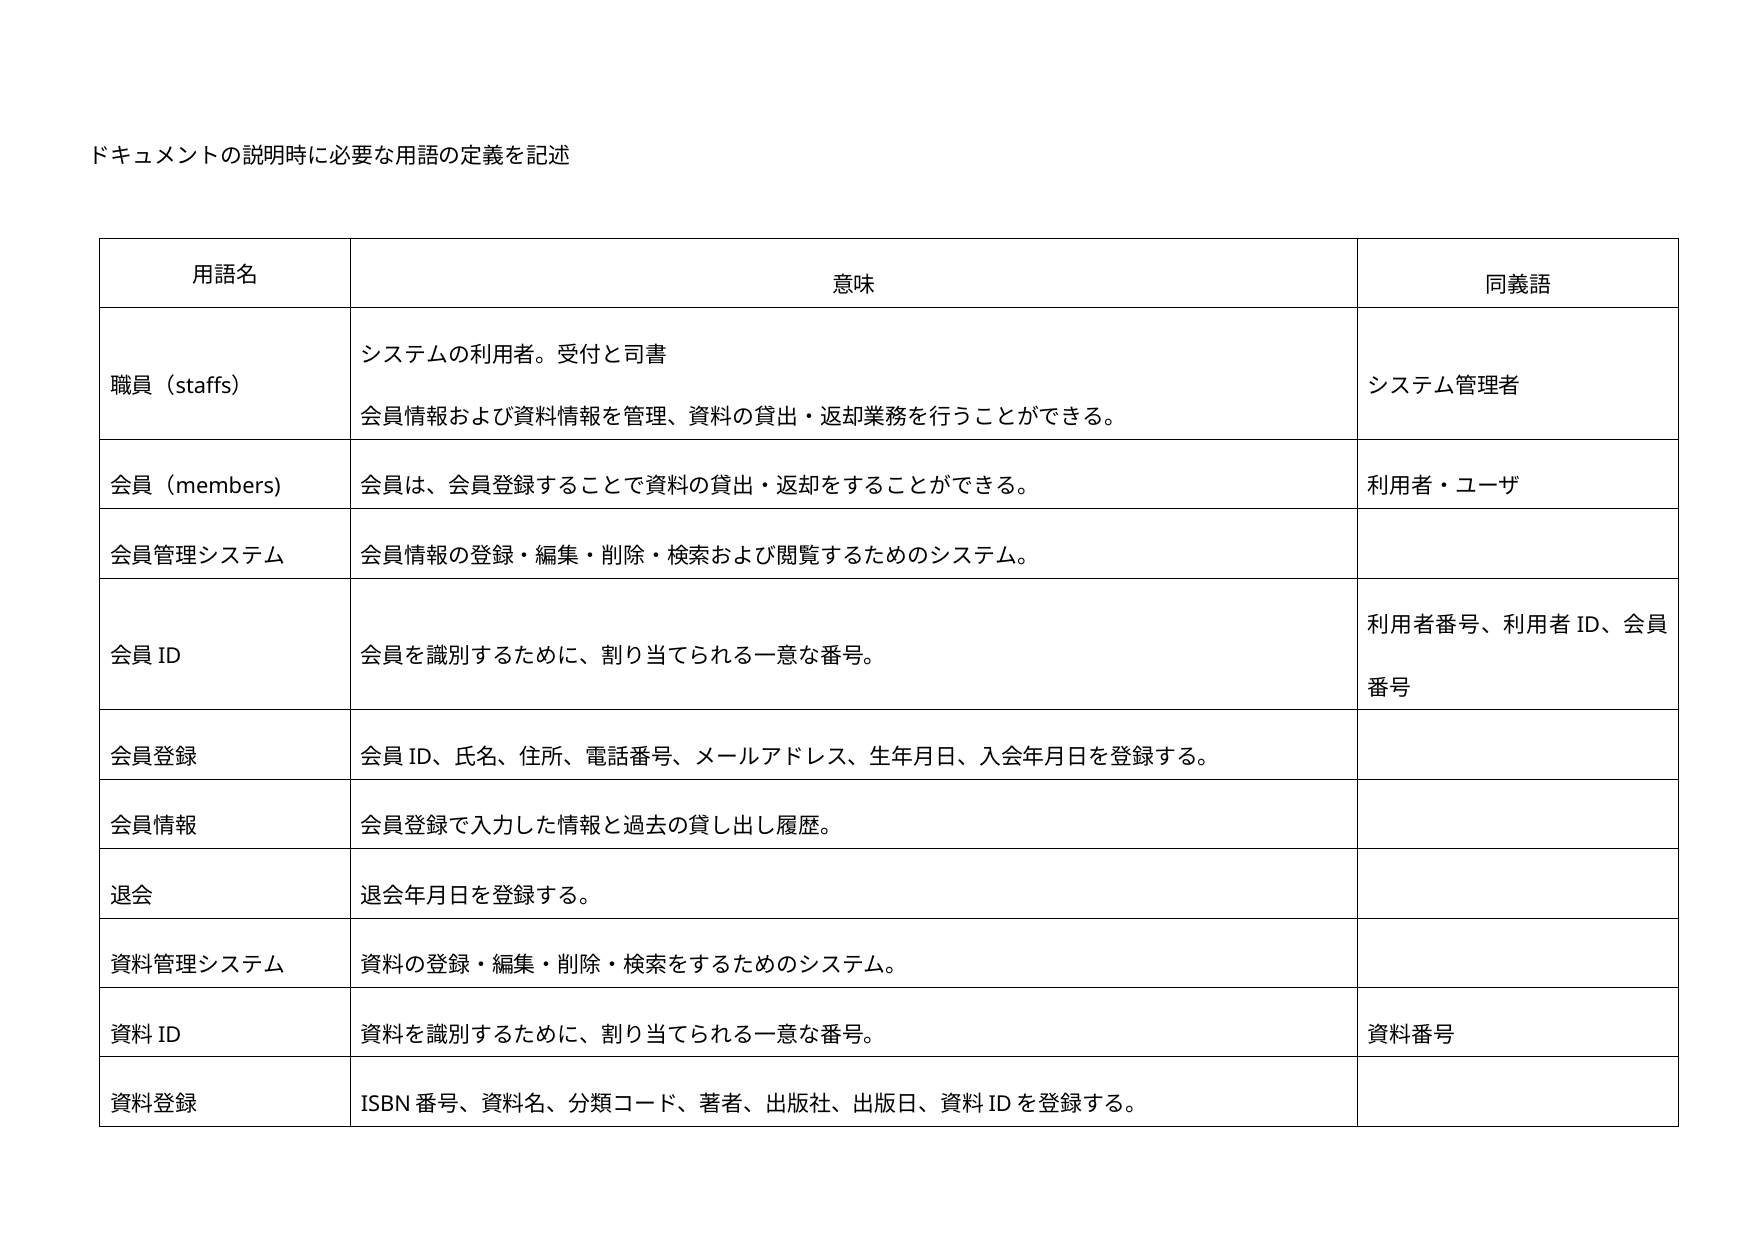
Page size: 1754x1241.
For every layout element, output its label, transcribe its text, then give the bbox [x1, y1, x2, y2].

table_cell [1358, 849, 1678, 917]
table_cell [1358, 919, 1678, 987]
table_cell システムの利用者。受付と司書 会員情報および資料情報を管理、資料の貸出・返却業務を行うことができる。 [351, 308, 1357, 439]
table_header 同義語 [1358, 239, 1678, 307]
table_cell 会員登録で入力した情報と過去の貸し出し履歴。 [351, 780, 1357, 848]
table_cell 会員情報の登録・編集・削除・検索および閲覧するためのシステム。 [351, 509, 1357, 577]
table_cell 資料を識別するために、割り当てられる一意な番号。 [351, 988, 1357, 1056]
table_cell [1358, 509, 1678, 577]
table_cell 退会 [100, 849, 350, 917]
table_cell [1358, 780, 1678, 848]
table_cell 資料番号 [1358, 988, 1678, 1056]
table_header 意味 [351, 239, 1357, 307]
table_cell 会員登録 [100, 710, 350, 779]
table_cell 利用者・ユーザ [1358, 440, 1678, 508]
table_cell 会員情報 [100, 780, 350, 848]
table_cell 退会年月日を登録する。 [351, 849, 1357, 917]
table_cell 会員を識別するために、割り当てられる一意な番号。 [351, 579, 1357, 709]
table_cell 会員（members) [100, 440, 350, 508]
table_cell 会員管理システム [100, 509, 350, 577]
table_cell [1358, 1057, 1678, 1126]
table_cell ISBN番号、資料名、分類コード、著者、出版社、出版日、資料IDを登録する。 [351, 1057, 1357, 1126]
table_header 用語名 [100, 239, 350, 307]
table_cell システム管理者 [1358, 308, 1678, 439]
table_cell 会員ID [100, 579, 350, 709]
table_cell 資料の登録・編集・削除・検索をするためのシステム。 [351, 919, 1357, 987]
table_cell 会員ID、氏名、住所、電話番号、メールアドレス、生年月日、入会年月日を登録する。 [351, 710, 1357, 779]
table_cell 資料管理システム [100, 919, 350, 987]
text ドキュメントの説明時に必要な用語の定義を記述 [89, 112, 1665, 175]
table_cell 職員（staffs） [100, 308, 350, 439]
table_cell 資料登録 [100, 1057, 350, 1126]
table_cell [1358, 710, 1678, 779]
table_cell 資料ID [100, 988, 350, 1056]
table_cell 利用者番号、利用者ID、会員番号 [1358, 579, 1678, 709]
table_cell 会員は、会員登録することで資料の貸出・返却をすることができる。 [351, 440, 1357, 508]
